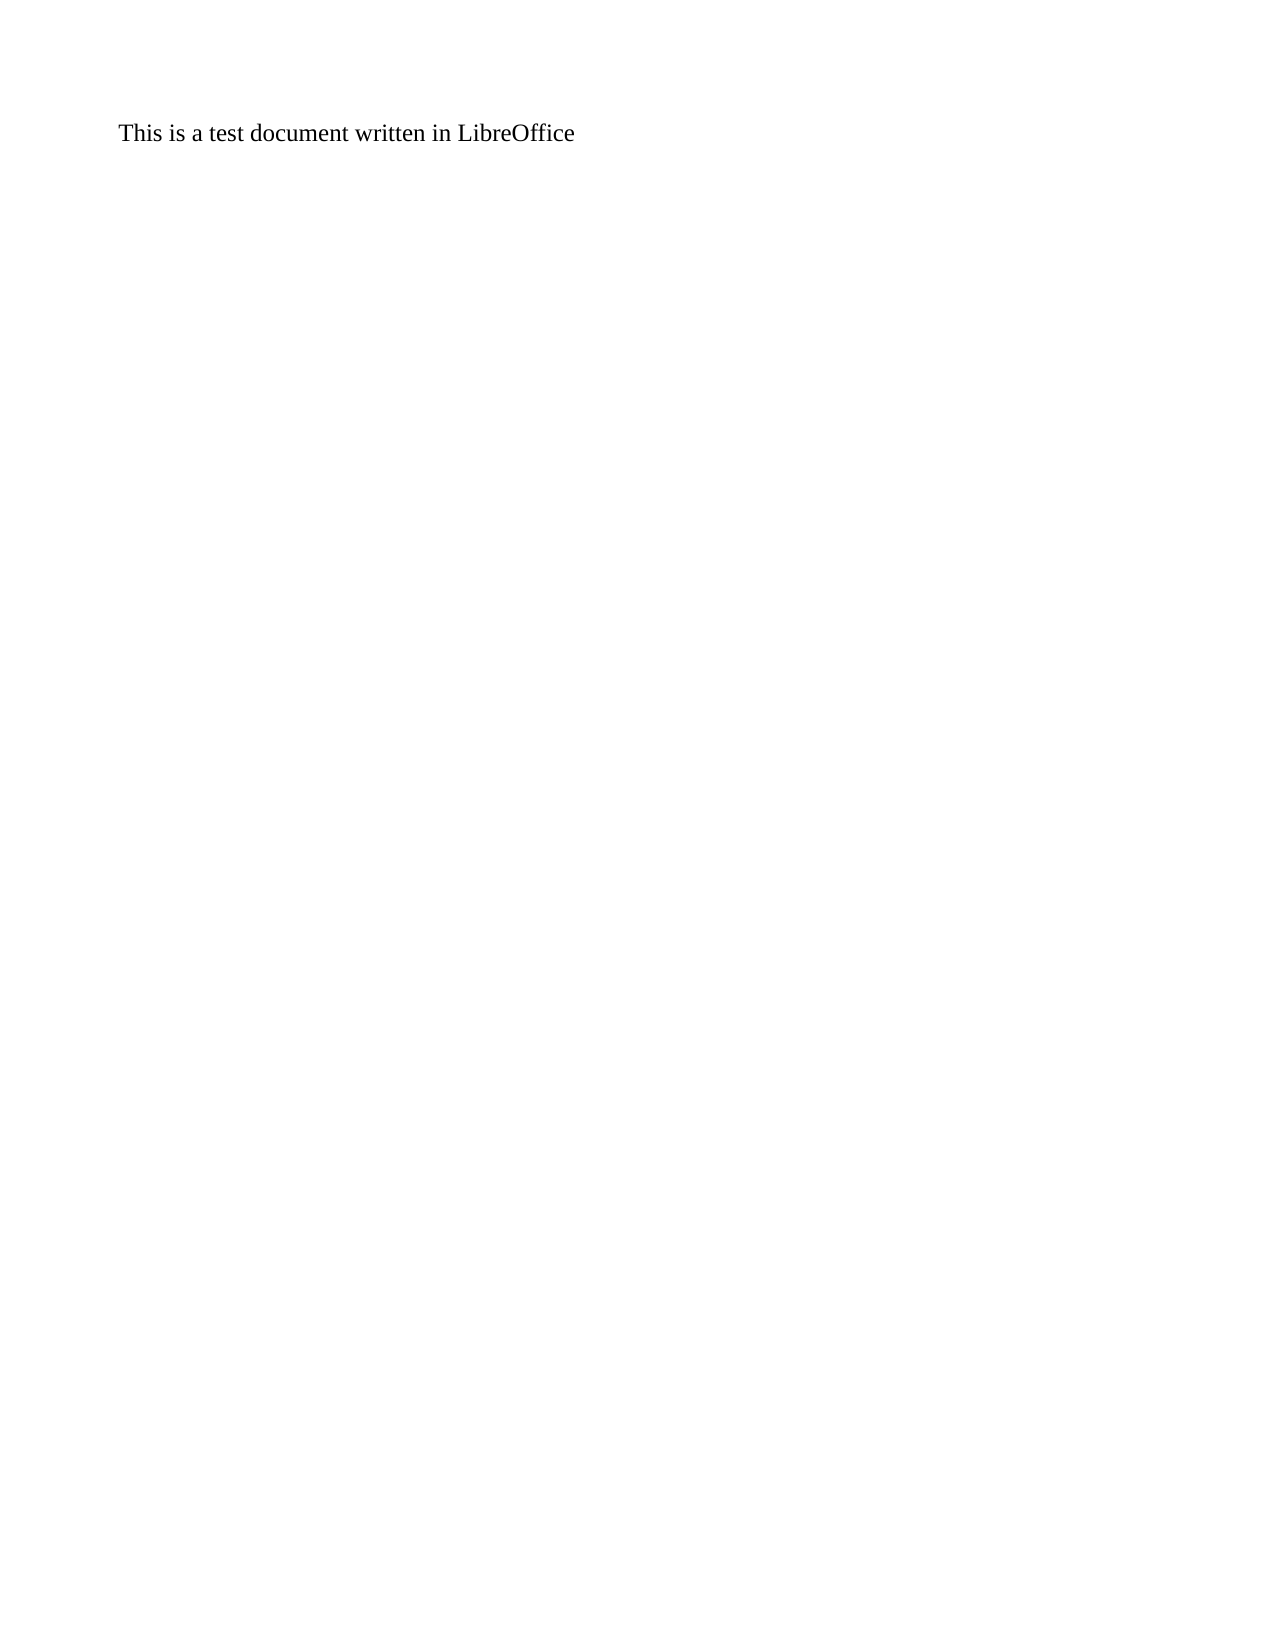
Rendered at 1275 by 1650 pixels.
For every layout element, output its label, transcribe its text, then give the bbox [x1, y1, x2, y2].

text This is a test document written in LibreOffice [118, 118, 1157, 147]
